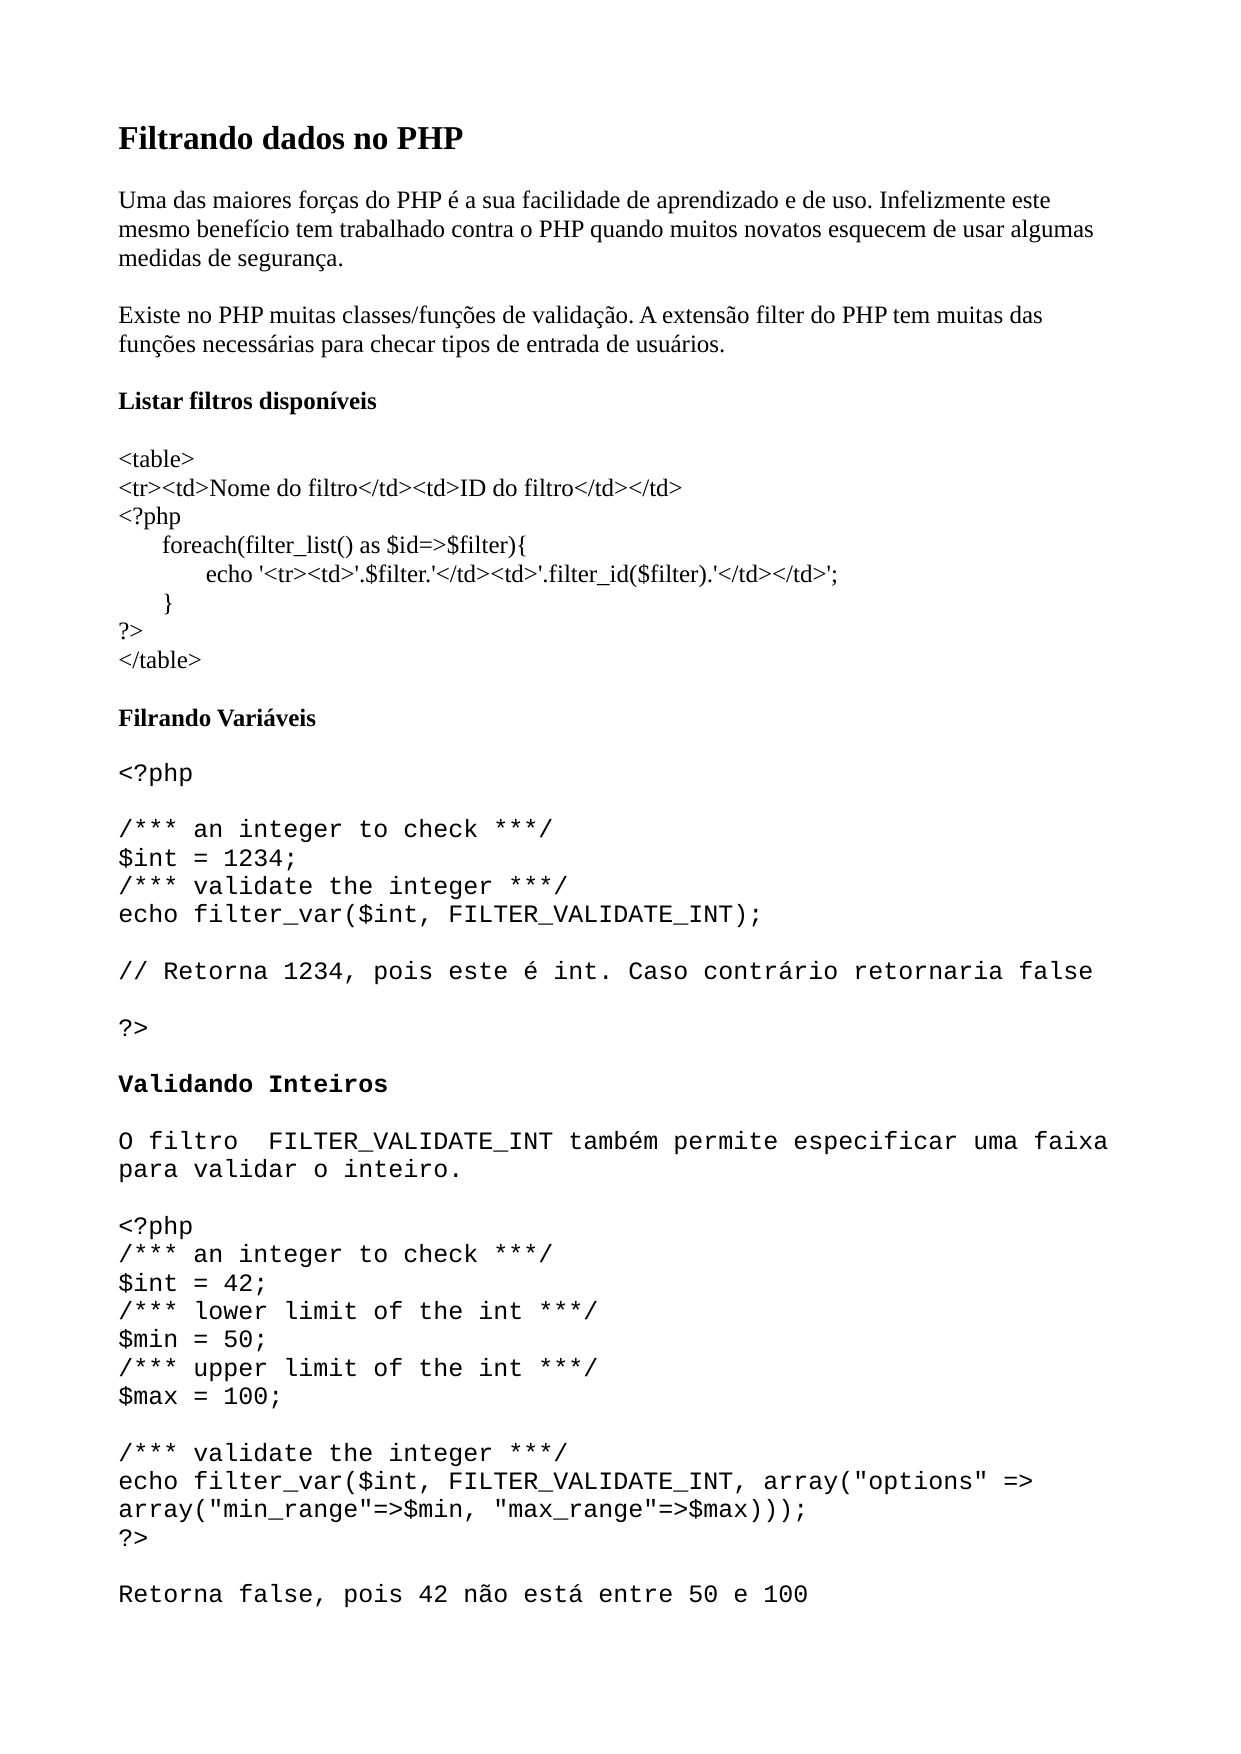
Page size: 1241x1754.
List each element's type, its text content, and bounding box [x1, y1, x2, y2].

text <table> [118, 444, 1122, 473]
text Uma das maiores forças do PHP é a sua facilidade de aprendizado e de uso. Infelizmente este mesmo benefício tem trabalhado contra o PHP quando muitos novatos esquecem de usar algumas medidas de segurança. [118, 185, 1122, 271]
text Filtrando dados no PHP [118, 118, 1122, 156]
text /*** upper limit of the int ***/ [118, 1355, 1122, 1383]
text $max = 100; [118, 1383, 1122, 1412]
text } [118, 588, 1122, 616]
text <?php /*** an integer to check ***/ $int = 1234; /*** validate the integer ***/ echo filter_var($int, FILTER_VALIDATE_INT); [118, 760, 1122, 930]
text ?> [118, 1525, 1122, 1553]
text <?php [118, 501, 1122, 530]
text foreach(filter_list() as $id=>$filter){ [118, 530, 1122, 559]
text Listar filtros disponíveis [118, 386, 1122, 415]
text /*** lower limit of the int ***/ [118, 1298, 1122, 1327]
text Validando Inteiros [118, 1072, 1122, 1100]
text <?php [118, 1213, 1122, 1242]
text $int = 42; [118, 1270, 1122, 1298]
text echo filter_var($int, FILTER_VALIDATE_INT, array("options" => array("min_range"=>$min, "max_range"=>$max))); [118, 1468, 1122, 1525]
text ?> [118, 616, 1122, 645]
text Existe no PHP muitas classes/funções de validação. A extensão filter do PHP tem muitas das funções necessárias para checar tipos de entrada de usuários. [118, 300, 1122, 358]
text O filtro FILTER_VALIDATE_INT também permite especificar uma faixa para validar o inteiro. [118, 1128, 1122, 1185]
text // Retorna 1234, pois este é int. Caso contrário retornaria false ?> [118, 958, 1122, 1043]
text /*** validate the integer ***/ [118, 1440, 1122, 1468]
text $min = 50; [118, 1327, 1122, 1355]
text Filrando Variáveis [118, 703, 1122, 731]
text /*** an integer to check ***/ [118, 1242, 1122, 1270]
text <tr><td>Nome do filtro</td><td>ID do filtro</td></td> [118, 473, 1122, 501]
text echo '<tr><td>'.$filter.'</td><td>'.filter_id($filter).'</td></td>'; [118, 559, 1122, 588]
text Retorna false, pois 42 não está entre 50 e 100 [118, 1582, 1122, 1610]
text </table> [118, 645, 1122, 674]
